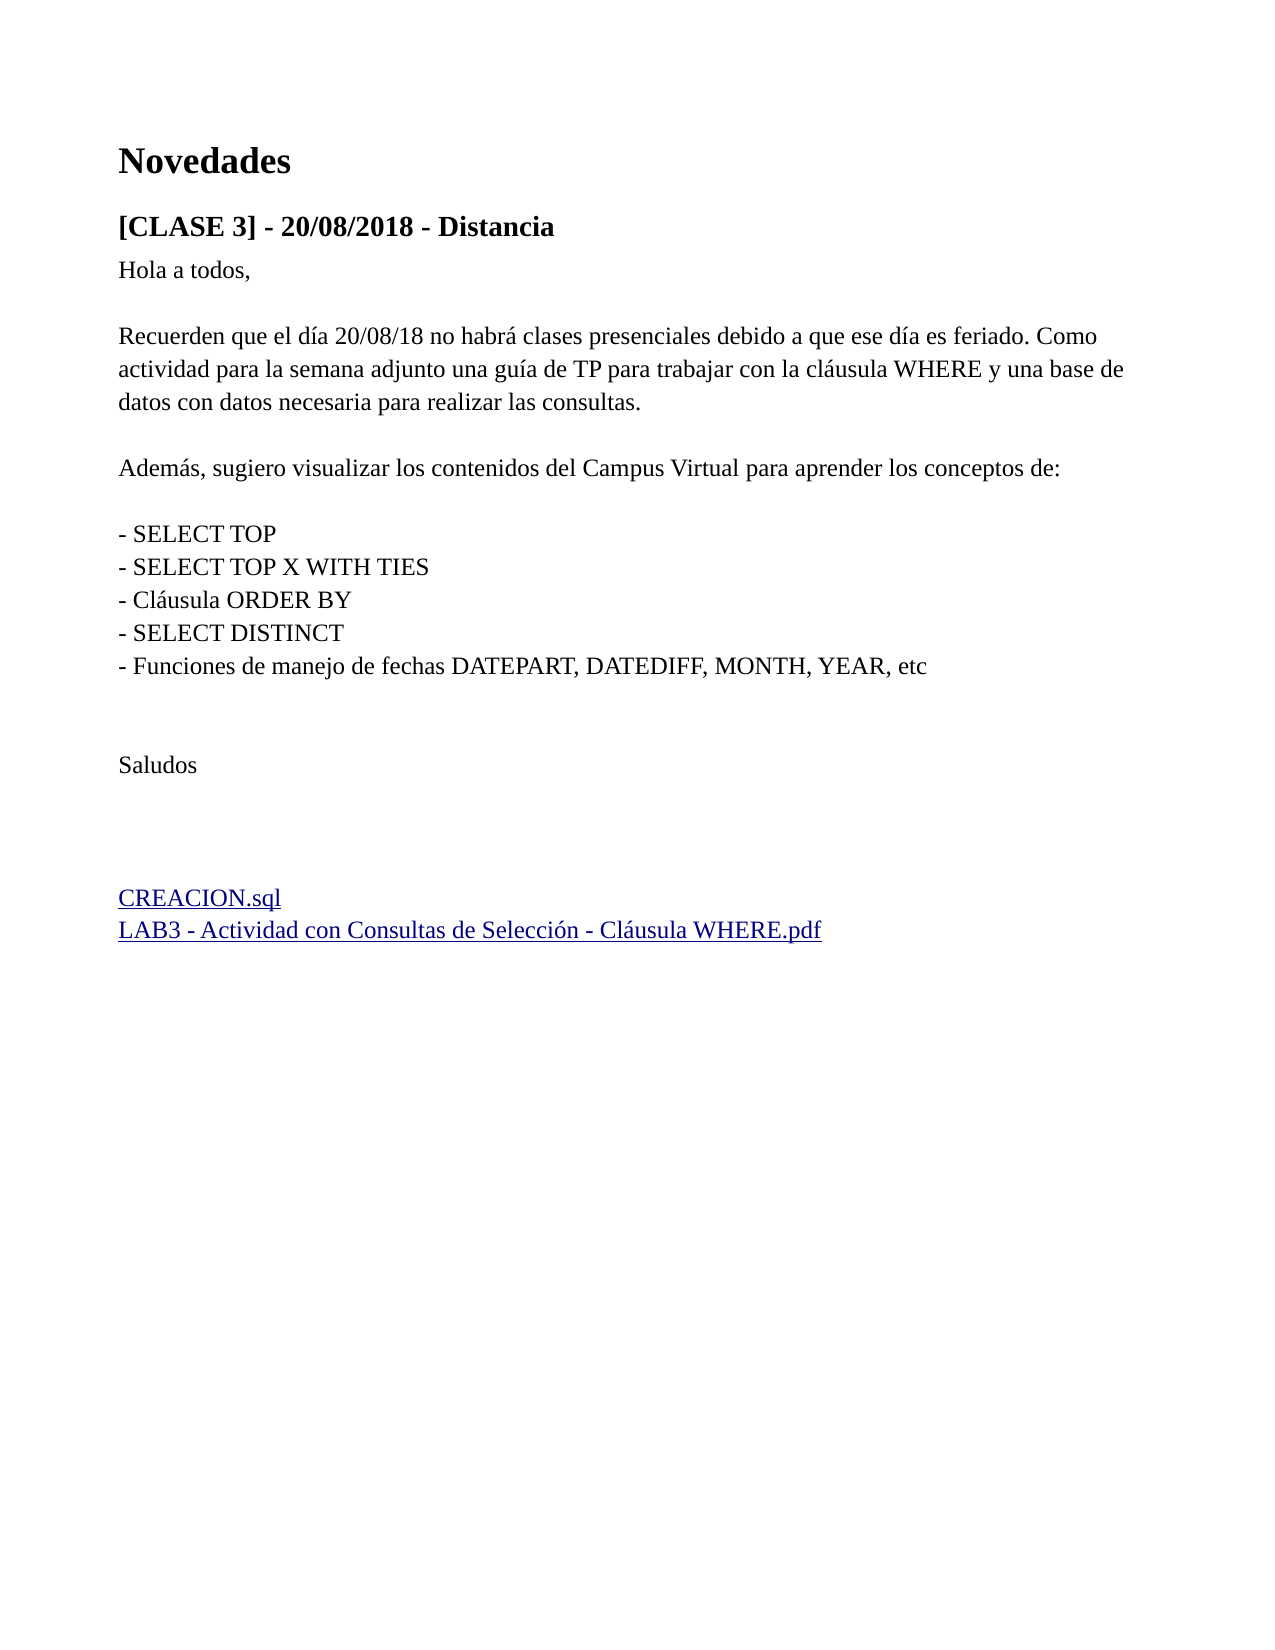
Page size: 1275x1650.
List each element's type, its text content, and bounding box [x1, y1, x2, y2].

text - SELECT TOP X WITH TIES [118, 552, 1157, 581]
text - SELECT TOP [118, 519, 1157, 548]
text Hola a todos, [118, 255, 1157, 284]
text - Funciones de manejo de fechas DATEPART, DATEDIFF, MONTH, YEAR, etc [118, 651, 1157, 680]
text - SELECT DISTINCT [118, 618, 1157, 647]
text Además, sugiero visualizar los contenidos del Campus Virtual para aprender los conceptos de: [118, 453, 1157, 482]
subtitle Novedades [118, 139, 1157, 182]
text - Cláusula ORDER BY [118, 585, 1157, 614]
text Saludos [118, 751, 1157, 779]
text Recuerden que el día 20/08/18 no habrá clases presenciales debido a que ese día es feriado. Como actividad para la semana adjunto una guía de TP para trabajar con la cláusula WHERE y una base de datos con datos necesaria para realizar las consultas. [118, 321, 1157, 416]
subtitle [CLASE 3] - 20/08/2018 - Distancia [118, 209, 1157, 243]
text CREACION.sql LAB3 - Actividad con Consultas de Selección - Cláusula WHERE.pdf [118, 883, 1157, 944]
